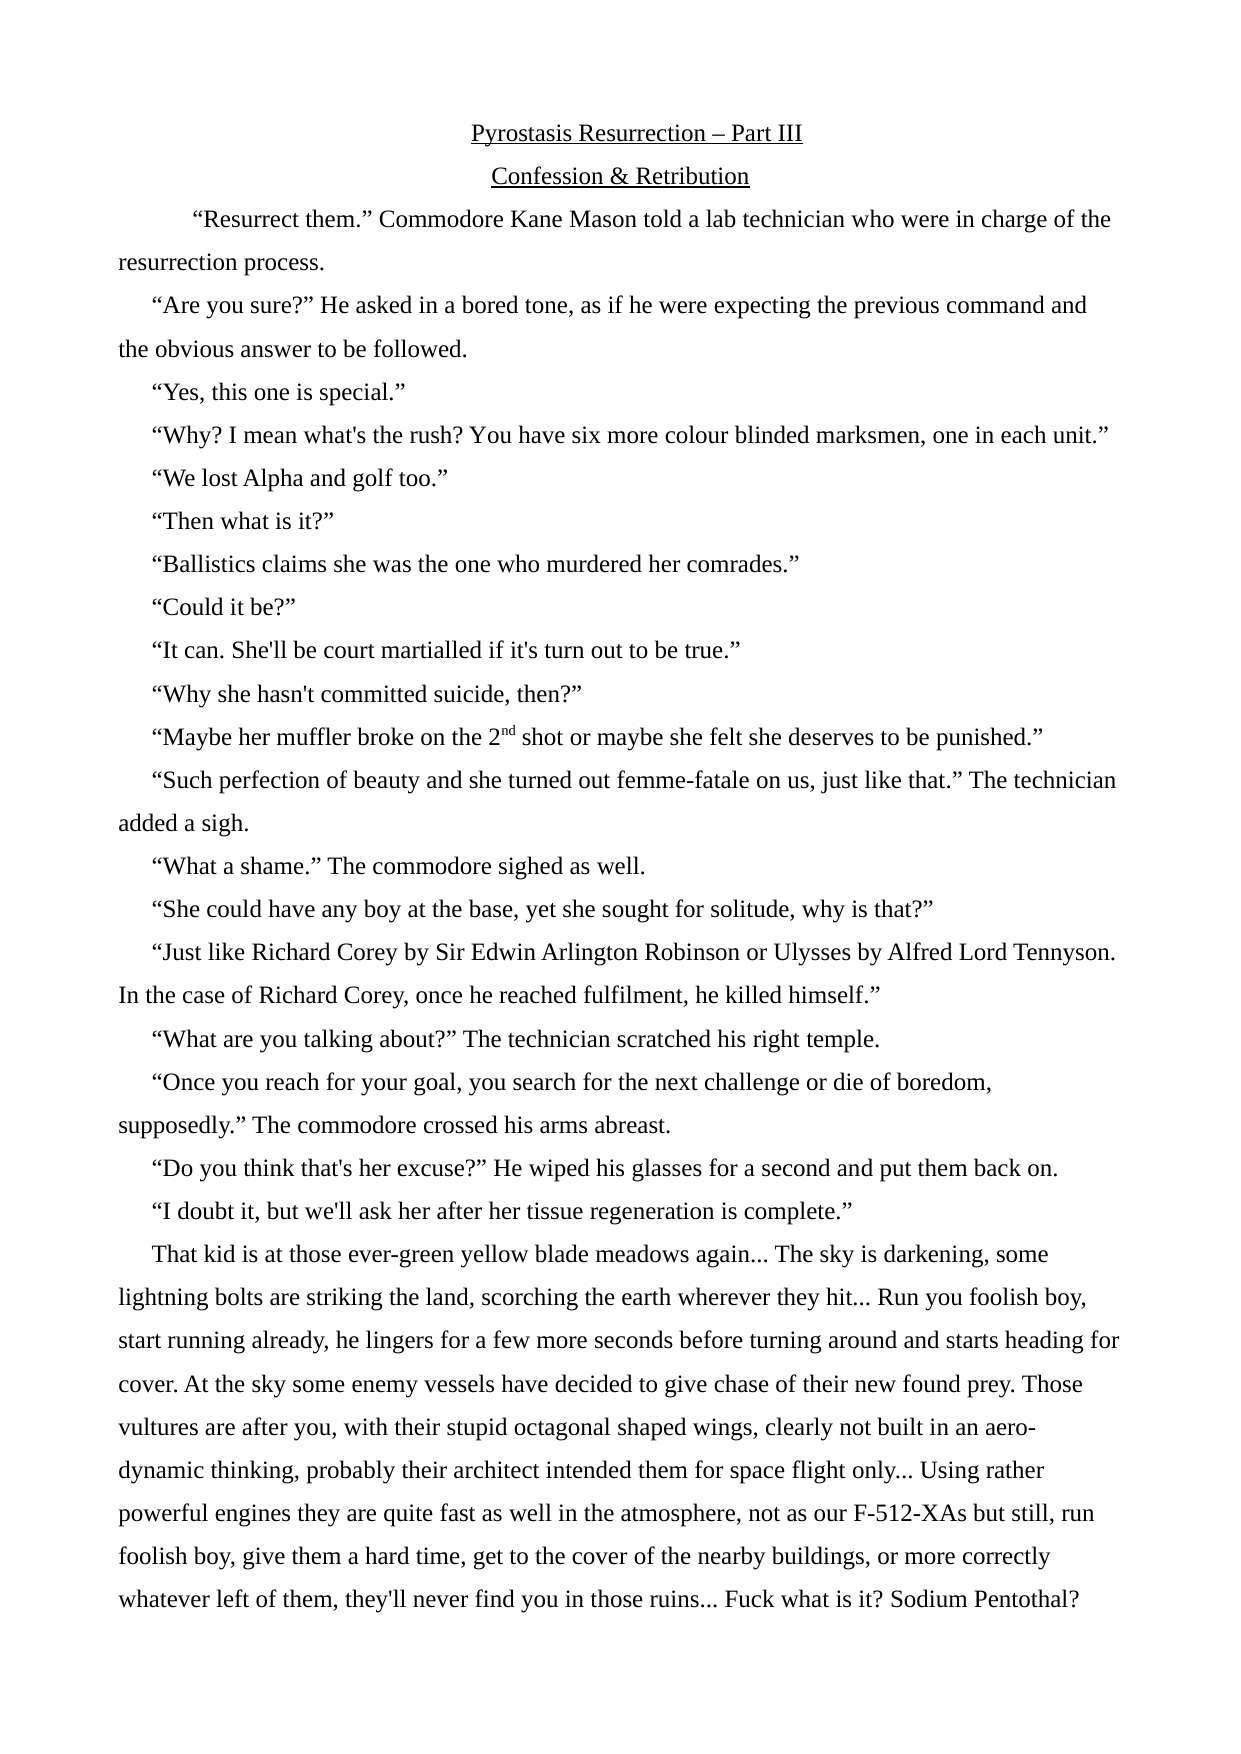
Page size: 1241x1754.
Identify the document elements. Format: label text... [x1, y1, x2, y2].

text “Resurrect them.” Commodore Kane Mason told a lab technician who were in charge of the resurrection process. [118, 204, 1122, 276]
text “Once you reach for your goal, you search for the next challenge or die of boredom, supposedly.” The commodore crossed his arms abreast. [118, 1067, 1122, 1139]
text Pyrostasis Resurrection – Part III [118, 118, 1122, 147]
text “What are you talking about?” The technician scratched his right temple. [118, 1024, 1122, 1052]
text That kid is at those ever-green yellow blade meadows again... The sky is darkening, some lightning bolts are striking the land, scorching the earth wherever they hit... Run you foolish boy, start running already, he lingers for a few more seconds before turning around and starts heading for cover. At the sky some enemy vessels have decided to give chase of their new found prey. Those vultures are after you, with their stupid octagonal shaped wings, clearly not built in an aero-dynamic thinking, probably their architect intended them for space flight only... Using rather powerful engines they are quite fast as well in the atmosphere, not as our F-512-XAs but still, run foolish boy, give them a hard time, get to the cover of the nearby buildings, or more correctly whatever left of them, they'll never find you in those ruins... Fuck what is it? Sodium Pentothal? [118, 1239, 1122, 1613]
text “Could it be?” [118, 592, 1122, 621]
text “Then what is it?” [118, 506, 1122, 535]
text “Just like Richard Corey by Sir Edwin Arlington Robinson or Ulysses by Alfred Lord Tennyson. In the case of Richard Corey, once he reached fulfilment, he killed himself.” [118, 937, 1122, 1009]
text “It can. She'll be court martialled if it's turn out to be true.” [118, 636, 1122, 664]
text “Are you sure?” He asked in a bored tone, as if he were expecting the previous command and the obvious answer to be followed. [118, 291, 1122, 362]
text Confession & Retribution [118, 161, 1122, 190]
text “Do you think that's her excuse?” He wiped his glasses for a second and put them back on. [118, 1153, 1122, 1182]
text “What a shame.” The commodore sighed as well. [118, 851, 1122, 880]
text “Maybe her muffler broke on the 2nd shot or maybe she felt she deserves to be punished.” [118, 722, 1122, 751]
text “Why? I mean what's the rush? You have six more colour blinded marksmen, one in each unit.” [118, 420, 1122, 449]
text “We lost Alpha and golf too.” [118, 463, 1122, 492]
text “Why she hasn't committed suicide, then?” [118, 679, 1122, 707]
text “Ballistics claims she was the one who murdered her comrades.” [118, 549, 1122, 578]
text “Such perfection of beauty and she turned out femme-fatale on us, just like that.” The technician added a sigh. [118, 765, 1122, 837]
text “I doubt it, but we'll ask her after her tissue regeneration is complete.” [118, 1196, 1122, 1225]
text “Yes, this one is special.” [118, 377, 1122, 406]
text “She could have any boy at the base, yet she sought for solitude, why is that?” [118, 894, 1122, 923]
